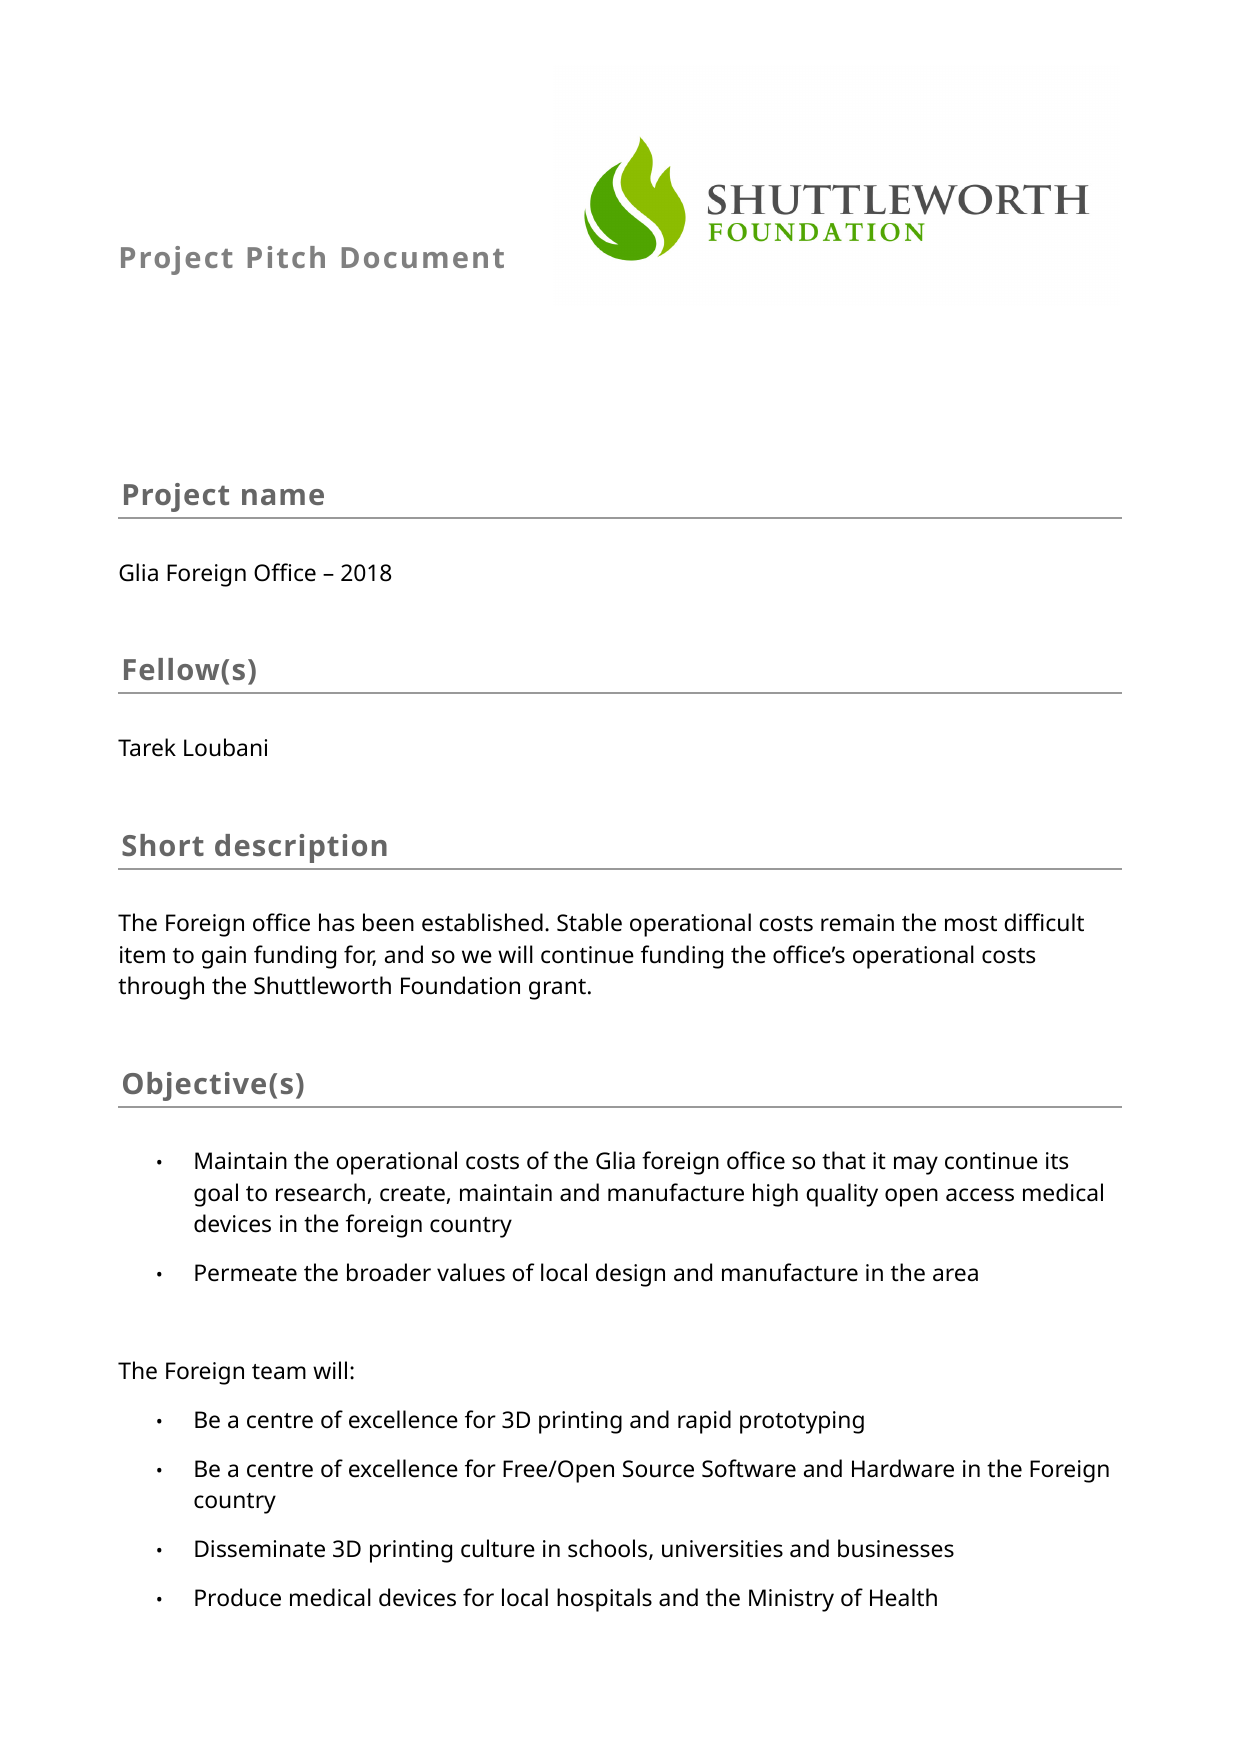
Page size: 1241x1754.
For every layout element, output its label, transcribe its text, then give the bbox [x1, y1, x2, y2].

list Be a centre of excellence for 3D printing and rapid prototyping [156, 1403, 1122, 1435]
text The Foreign team will: [118, 1354, 1122, 1386]
list Permeate the broader values of local design and manufacture in the area [156, 1257, 1122, 1288]
list Be a centre of excellence for Free/Open Source Software and Hardware in the Foreign country [156, 1452, 1122, 1515]
subtitle Objective(s) [118, 1060, 1122, 1106]
text The Foreign office has been established. Stable operational costs remain the most difficult item to gain funding for, and so we will continue funding the office’s operational costs through the Shuttleworth Foundation grant. [118, 907, 1122, 1001]
list Produce medical devices for local hospitals and the Ministry of Health [156, 1582, 1122, 1613]
subtitle Short description [118, 822, 1122, 868]
list Maintain the operational costs of the Glia foreign office so that it may continue its goal to research, create, maintain and manufacture high quality open access medical devices in the foreign country [156, 1145, 1122, 1239]
list Disseminate 3D printing culture in schools, universities and businesses [156, 1533, 1122, 1564]
text Tarek Loubani [118, 732, 1122, 763]
picture [553, 65, 1121, 306]
subtitle Fellow(s) [118, 647, 1122, 692]
text Glia Foreign Office – 2018 [118, 556, 1122, 588]
subtitle Project name [118, 471, 1122, 517]
